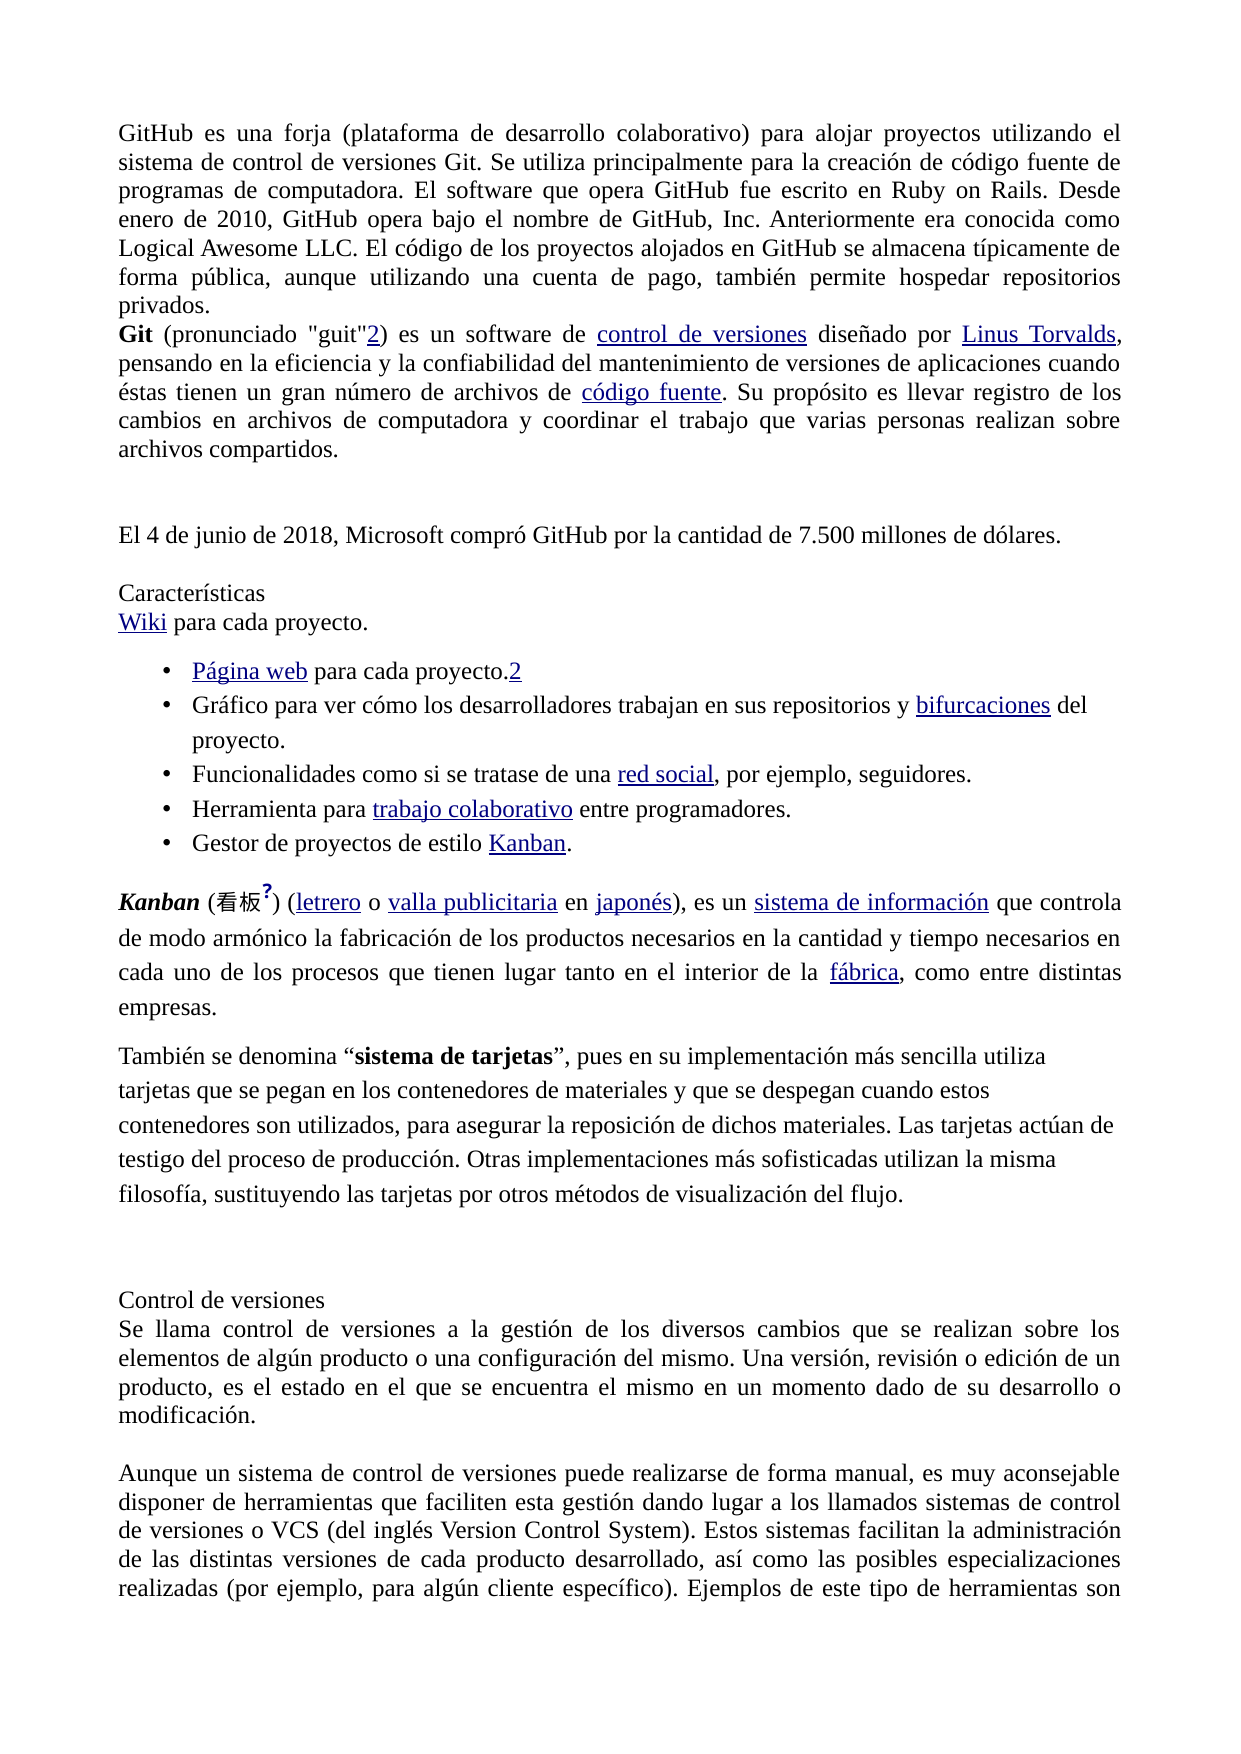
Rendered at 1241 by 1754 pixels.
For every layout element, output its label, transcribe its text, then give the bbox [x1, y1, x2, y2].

text Control de versiones [118, 1285, 1122, 1314]
text Características [118, 578, 1122, 607]
list Herramienta para trabajo colaborativo entre programadores. [162, 794, 1122, 823]
text Wiki para cada proyecto. [118, 607, 1122, 636]
text Aunque un sistema de control de versiones puede realizarse de forma manual, es muy aconsejable disponer de herramientas que faciliten esta gestión dando lugar a los llamados sistemas de control de versiones o VCS (del inglés Version Control System). Estos sistemas facilitan la administración de las distintas versiones de cada producto desarrollado, así como las posibles especializaciones realizadas (por ejemplo, para algún cliente específico). Ejemplos de este tipo de herramientas son [118, 1458, 1122, 1602]
text También se denomina “sistema de tarjetas”, pues en su implementación más sencilla utiliza tarjetas que se pegan en los contenedores de materiales y que se despegan cuando estos contenedores son utilizados, para asegurar la reposición de dichos materiales. Las tarjetas actúan de testigo del proceso de producción. Otras implementaciones más sofisticadas utilizan la misma filosofía, sustituyendo las tarjetas por otros métodos de visualización del flujo. [118, 1041, 1122, 1208]
text GitHub es una forja (plataforma de desarrollo colaborativo) para alojar proyectos utilizando el sistema de control de versiones Git. Se utiliza principalmente para la creación de código fuente de programas de computadora. El software que opera GitHub fue escrito en Ruby on Rails. Desde enero de 2010, GitHub opera bajo el nombre de GitHub, Inc. Anteriormente era conocida como Logical Awesome LLC. El código de los proyectos alojados en GitHub se almacena típicamente de forma pública, aunque utilizando una cuenta de pago, también permite hospedar repositorios privados. [118, 118, 1122, 319]
text Git (pronunciado "guit"2​) es un software de control de versiones diseñado por Linus Torvalds, pensando en la eficiencia y la confiabilidad del mantenimiento de versiones de aplicaciones cuando éstas tienen un gran número de archivos de código fuente. Su propósito es llevar registro de los cambios en archivos de computadora y coordinar el trabajo que varias personas realizan sobre archivos compartidos. [118, 319, 1122, 463]
text Kanban (看板?) (letrero o valla publicitaria en japonés), es un sistema de información que controla de modo armónico la fabricación de los productos necesarios en la cantidad y tiempo necesarios en cada uno de los procesos que tienen lugar tanto en el interior de la fábrica, como entre distintas empresas. [118, 877, 1122, 1021]
list Gráfico para ver cómo los desarrolladores trabajan en sus repositorios y bifurcaciones del proyecto. [162, 690, 1122, 754]
list Gestor de proyectos de estilo Kanban. [162, 828, 1122, 857]
text El 4 de junio de 2018, Microsoft compró GitHub por la cantidad de 7.500 millones de dólares. [118, 521, 1122, 549]
list Funcionalidades como si se tratase de una red social, por ejemplo, seguidores. [162, 759, 1122, 788]
list Página web para cada proyecto.2​ [162, 656, 1122, 685]
text Se llama control de versiones a la gestión de los diversos cambios que se realizan sobre los elementos de algún producto o una configuración del mismo. Una versión, revisión o edición de un producto, es el estado en el que se encuentra el mismo en un momento dado de su desarrollo o modificación. [118, 1314, 1122, 1429]
